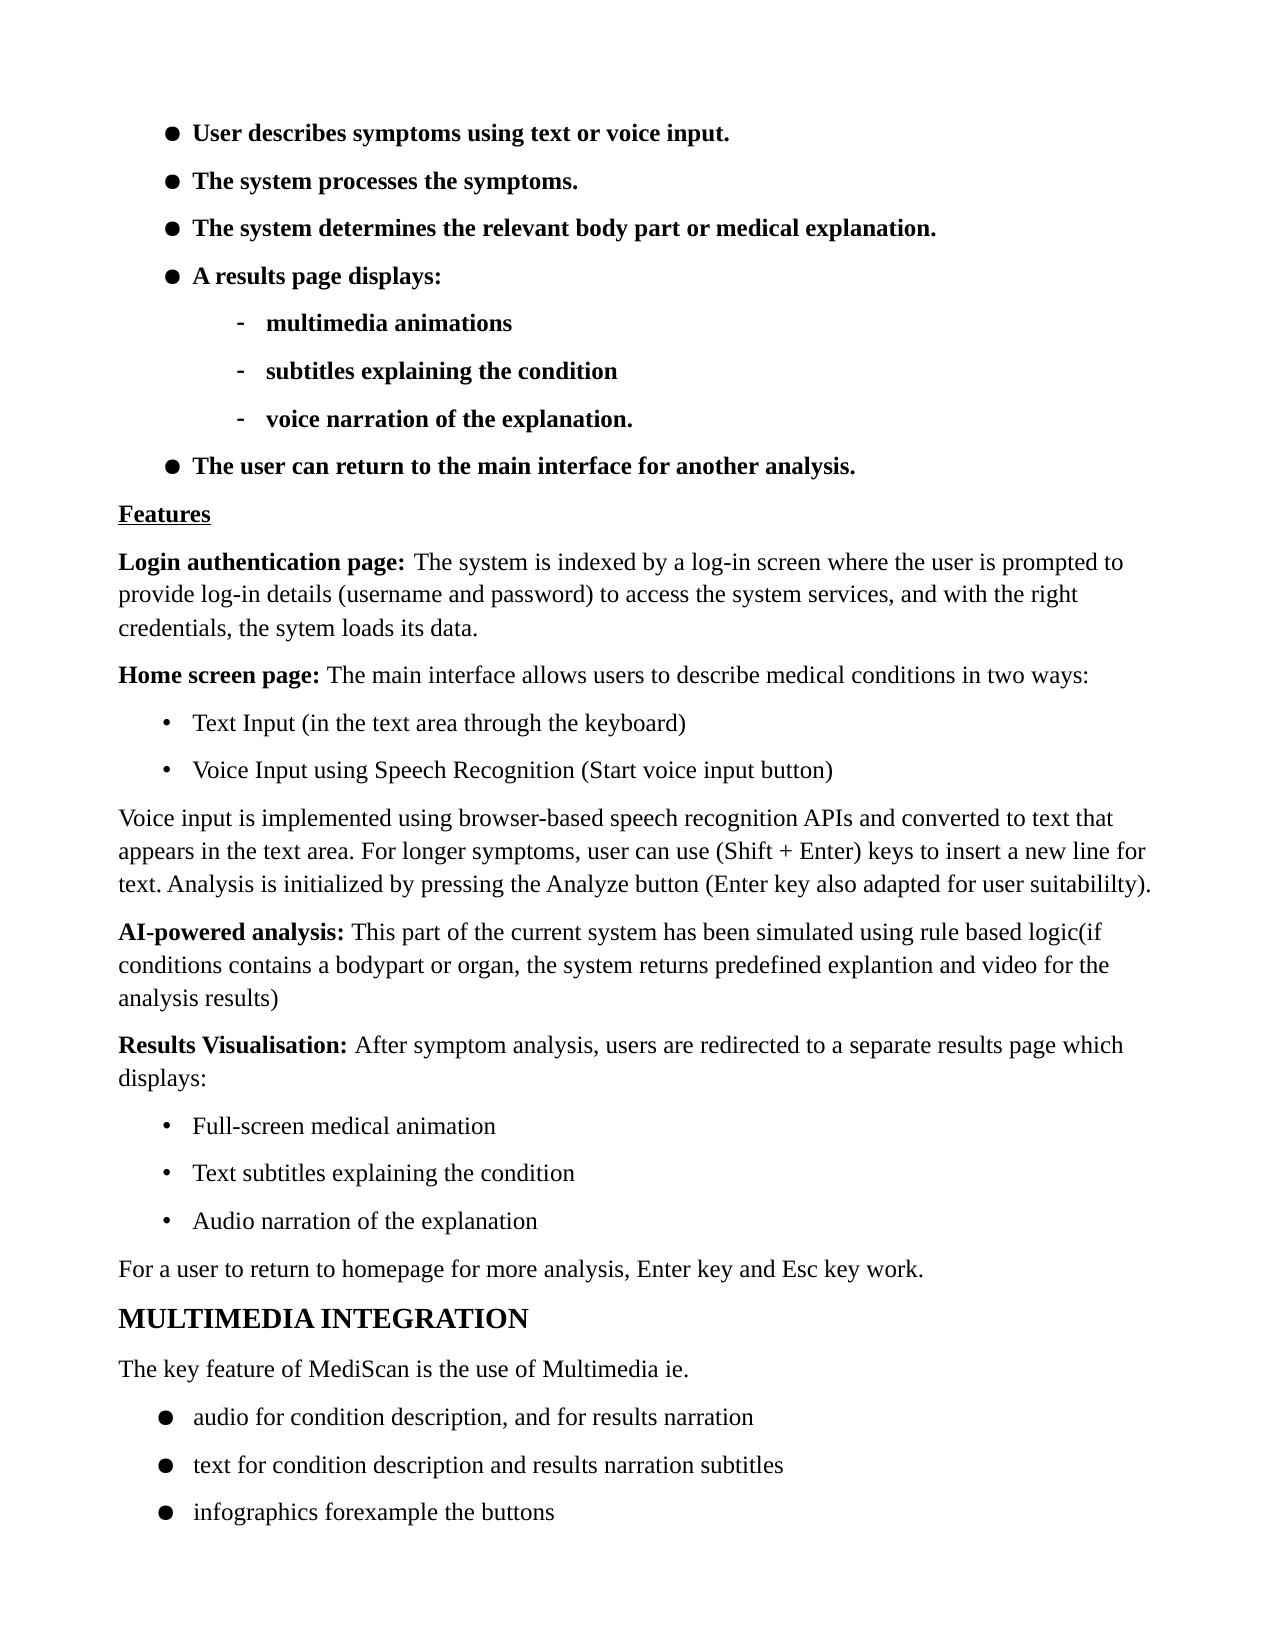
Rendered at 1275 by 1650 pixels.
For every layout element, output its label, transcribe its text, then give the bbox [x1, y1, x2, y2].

text Login authentication page: The system is indexed by a log-in screen where the user is prompted to provide log-in details (username and password) to access the system services, and with the right credentials, the sytem loads its data. [118, 547, 1157, 641]
list text for condition description and results narration subtitles [156, 1450, 1157, 1478]
list multimedia animations [236, 308, 1157, 337]
list audio for condition description, and for results narration [156, 1402, 1157, 1431]
list Full-screen medical animation [162, 1111, 1157, 1140]
text AI-powered analysis: This part of the current system has been simulated using rule based logic(if conditions contains a bodypart or organ, the system returns predefined explantion and video for the analysis results) [118, 917, 1157, 1011]
list Audio narration of the explanation [162, 1206, 1157, 1235]
list The user can return to the main interface for another analysis. [162, 451, 1157, 480]
list subtitles explaining the condition [236, 356, 1157, 385]
list The system determines the relevant body part or medical explanation. [162, 213, 1157, 242]
text Features [118, 499, 1157, 528]
text For a user to return to homepage for more analysis, Enter key and Esc key work. [118, 1254, 1157, 1282]
list The system processes the symptoms. [162, 166, 1157, 194]
text Results Visualisation: After symptom analysis, users are redirected to a separate results page which displays: [118, 1030, 1157, 1092]
list Voice Input using Speech Recognition (Start voice input button) [162, 755, 1157, 784]
list Text Input (in the text area through the keyboard) [162, 708, 1157, 737]
text Voice input is implemented using browser-based speech recognition APIs and converted to text that appears in the text area. For longer symptoms, user can use (Shift + Enter) keys to insert a new line for text. Analysis is initialized by pressing the Analyze button (Enter key also adapted for user suitabililty). [118, 803, 1157, 898]
text MULTIMEDIA INTEGRATION [118, 1301, 1157, 1335]
text The key feature of MediScan is the use of Multimedia ie. [118, 1354, 1157, 1383]
list infographics forexample the buttons [156, 1497, 1157, 1526]
list Text subtitles explaining the condition [162, 1158, 1157, 1187]
list A results page displays: [162, 261, 1157, 290]
list voice narration of the explanation. [236, 404, 1157, 432]
list User describes symptoms using text or voice input. [162, 118, 1157, 147]
text Home screen page: The main interface allows users to describe medical conditions in two ways: [118, 660, 1157, 689]
